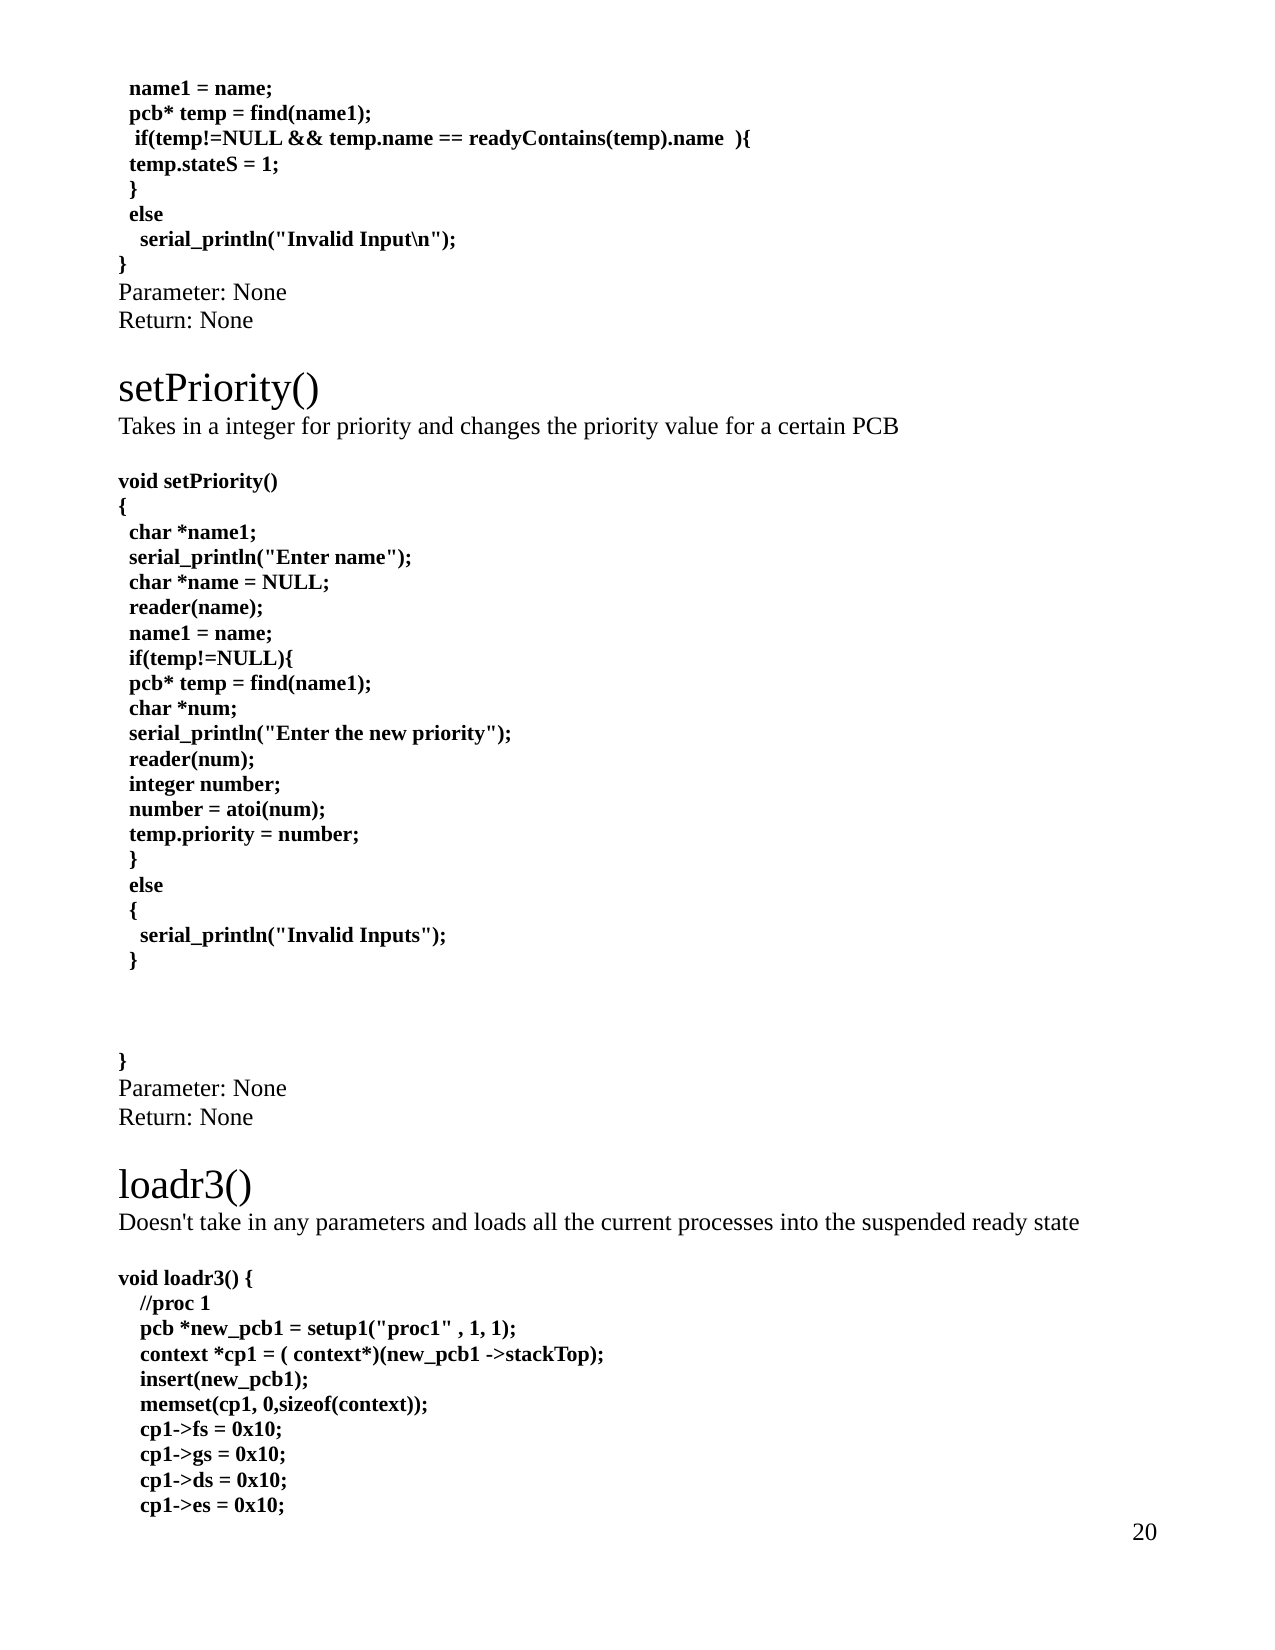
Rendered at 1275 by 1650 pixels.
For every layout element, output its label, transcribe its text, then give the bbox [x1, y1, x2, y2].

text reader(name); [118, 594, 1157, 619]
text pcb* temp = find(name1); [118, 100, 1157, 125]
text } [118, 846, 1157, 872]
text Parameter: None [118, 1073, 1157, 1102]
text serial_println("Invalid Inputs"); [118, 922, 1157, 947]
text else [118, 872, 1157, 897]
text name1 = name; [118, 75, 1157, 100]
text pcb *new_pcb1 = setup1("proc1" , 1, 1); [118, 1315, 1157, 1341]
text else [118, 201, 1157, 226]
text char *name = NULL; [118, 569, 1157, 594]
text cp1->gs = 0x10; [118, 1441, 1157, 1467]
text setPriority() [118, 363, 1157, 411]
text reader(num); [118, 746, 1157, 771]
text loadr3() [118, 1159, 1157, 1207]
text pcb* temp = find(name1); [118, 670, 1157, 695]
text Parameter: None [118, 277, 1157, 305]
text temp.stateS = 1; [118, 151, 1157, 176]
text } [118, 947, 1157, 972]
text //proc 1 [118, 1290, 1157, 1315]
text } [118, 251, 1157, 277]
text cp1->ds = 0x10; [118, 1467, 1157, 1492]
text Return: None [118, 1102, 1157, 1131]
text { [118, 897, 1157, 922]
text context *cp1 = ( context*)(new_pcb1 ->stackTop); [118, 1341, 1157, 1366]
text char *num; [118, 695, 1157, 720]
text cp1->fs = 0x10; [118, 1416, 1157, 1441]
text char *name1; [118, 519, 1157, 544]
text { [118, 493, 1157, 519]
text number = atoi(num); [118, 796, 1157, 821]
text if(temp!=NULL && temp.name == readyContains(temp).name ){ [118, 125, 1157, 151]
text serial_println("Invalid Input\n"); [118, 226, 1157, 251]
text } [118, 1048, 1157, 1073]
text cp1->es = 0x10; [118, 1492, 1157, 1517]
text temp.priority = number; [118, 821, 1157, 846]
text } [118, 176, 1157, 201]
text Takes in a integer for priority and changes the priority value for a certain PCB [118, 411, 1157, 439]
text serial_println("Enter name"); [118, 544, 1157, 569]
text integer number; [118, 771, 1157, 796]
text serial_println("Enter the new priority"); [118, 720, 1157, 746]
text insert(new_pcb1); [118, 1366, 1157, 1391]
text Doesn't take in any parameters and loads all the current processes into the suspended ready state [118, 1207, 1157, 1236]
text Return: None [118, 305, 1157, 334]
text name1 = name; [118, 619, 1157, 645]
text void setPriority() [118, 468, 1157, 493]
text void loadr3() { [118, 1265, 1157, 1290]
text if(temp!=NULL){ [118, 645, 1157, 670]
text memset(cp1, 0,sizeof(context)); [118, 1391, 1157, 1416]
